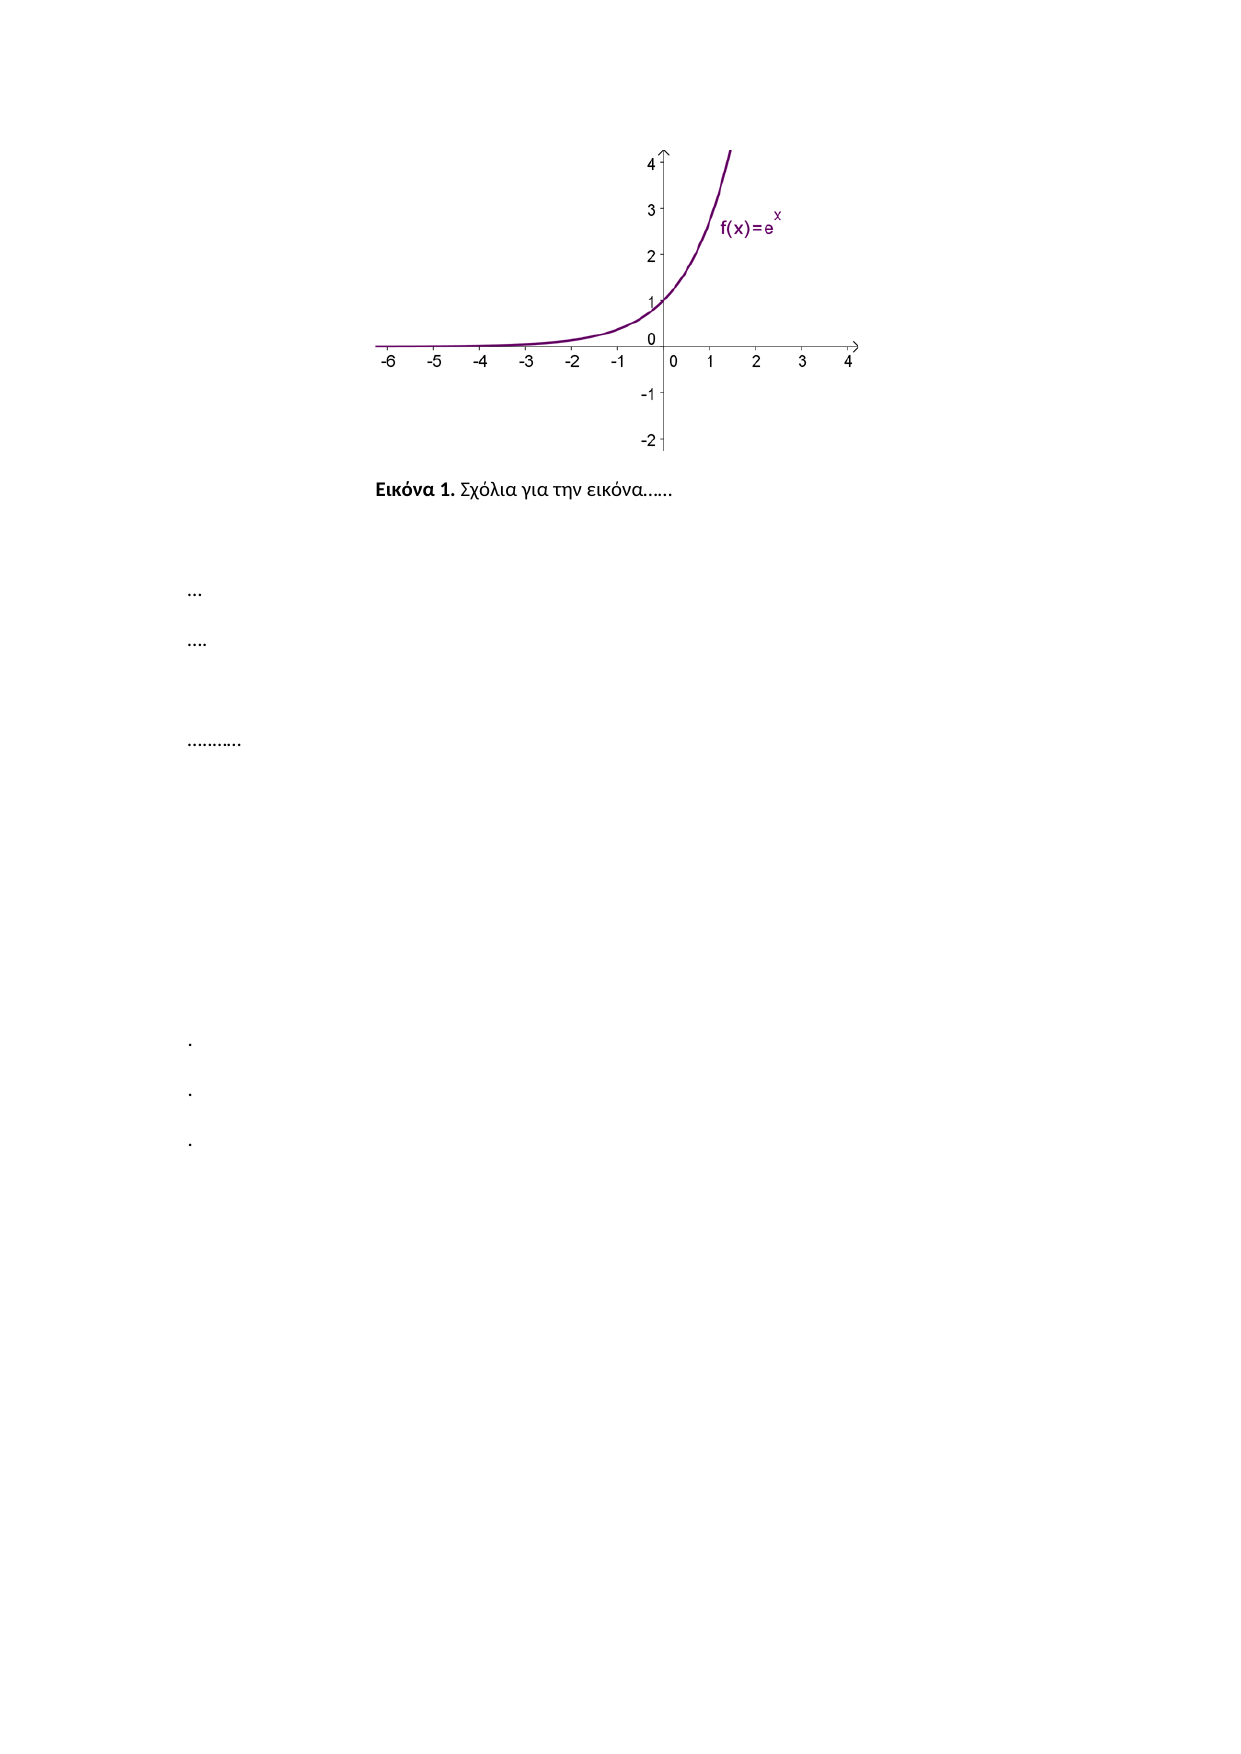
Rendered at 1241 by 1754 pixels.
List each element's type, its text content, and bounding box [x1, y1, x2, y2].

picture [375, 150, 859, 451]
text . [187, 1126, 1053, 1151]
text …. [187, 626, 1053, 651]
table_header [364, 150, 881, 476]
text . [187, 1076, 1053, 1101]
text …..…… [187, 726, 1053, 751]
text . [187, 1026, 1053, 1051]
text … [187, 576, 1053, 601]
table_cell Εικόνα 1. Σχόλια για την εικόνα…… [364, 476, 881, 526]
